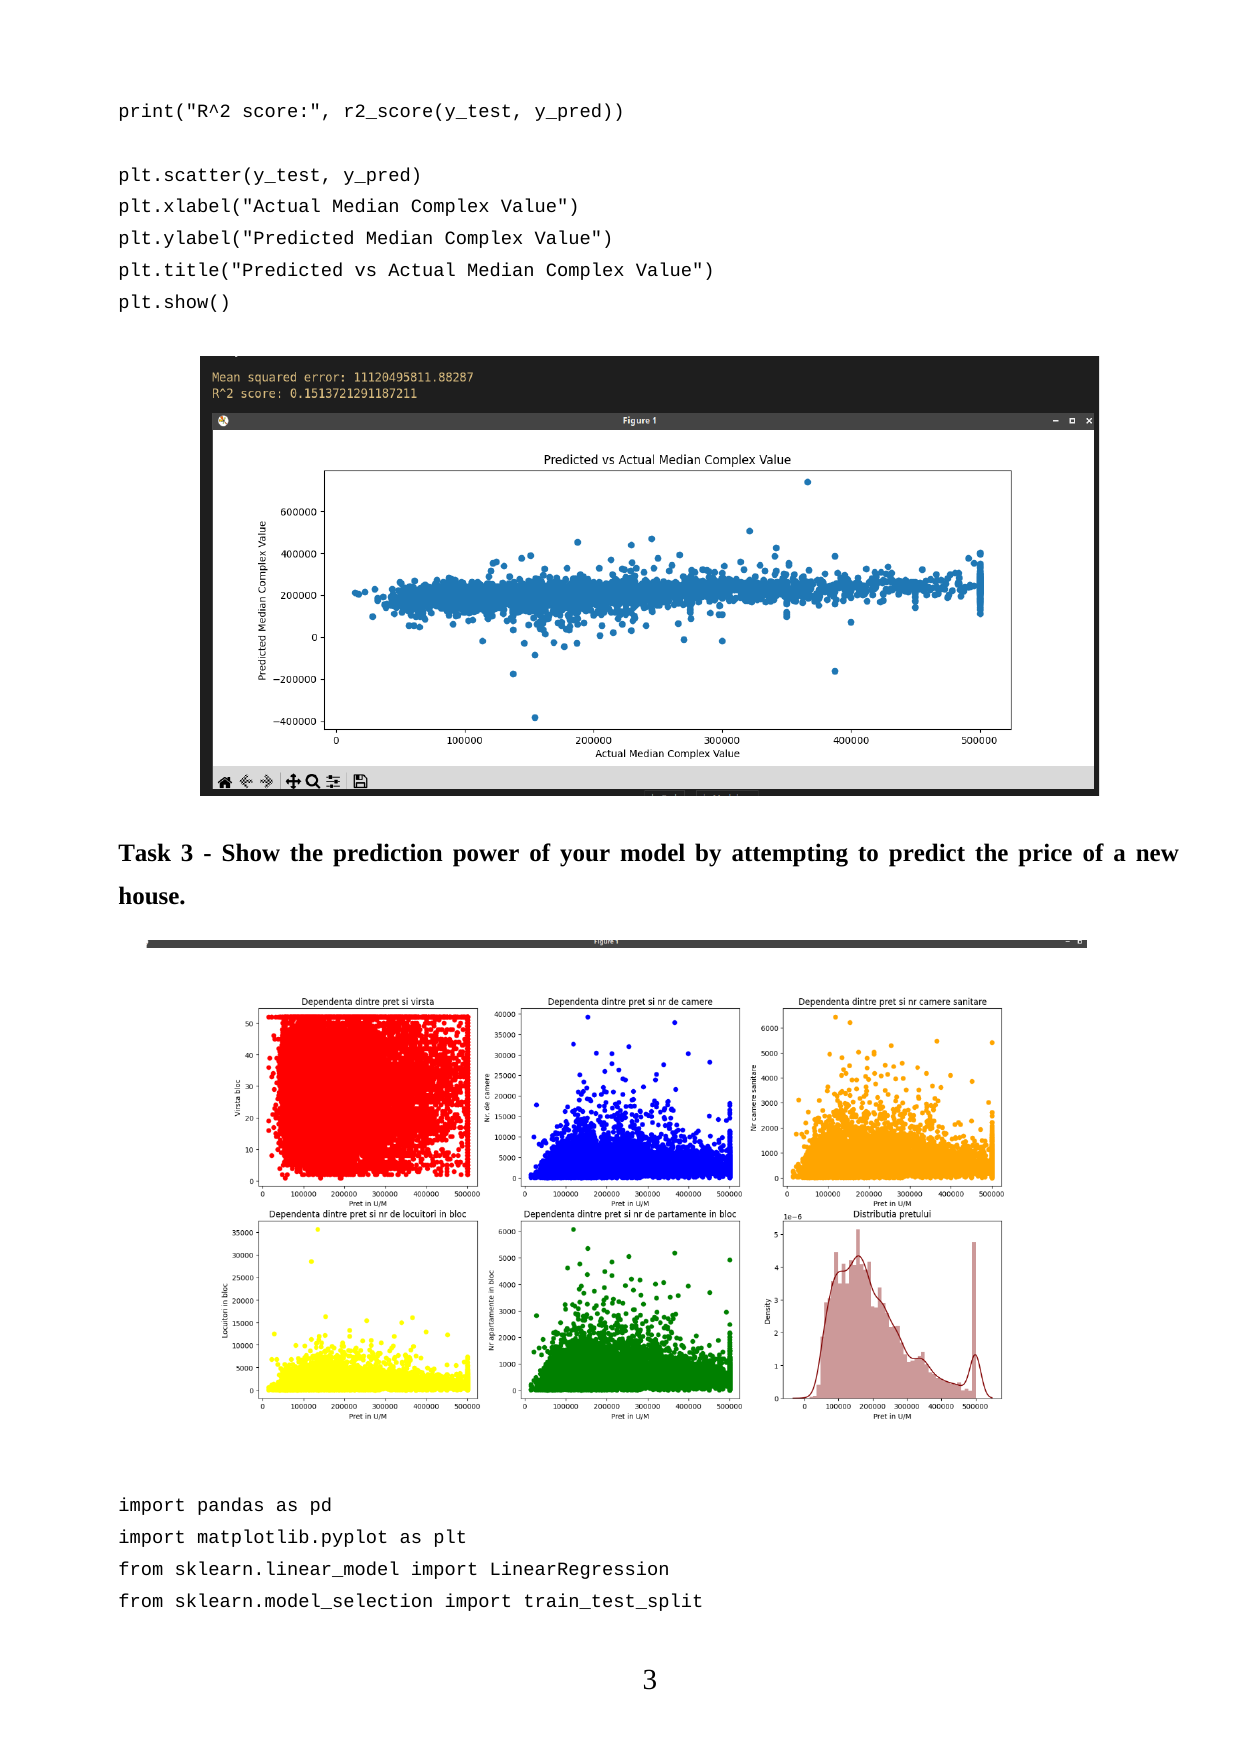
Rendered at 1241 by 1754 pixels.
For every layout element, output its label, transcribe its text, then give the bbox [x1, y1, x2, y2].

text import pandas as pd [118, 1496, 1181, 1517]
text Task 3 - Show the prediction power of your model by attempting to predict the price of a new house. [118, 838, 1181, 910]
text plt.title("Predicted vs Actual Median Complex Value") [118, 261, 1181, 282]
text print("R^2 score:", r2_score(y_test, y_pred)) [118, 102, 1181, 123]
text plt.show() [118, 293, 1181, 314]
text plt.scatter(y_test, y_pred) [118, 165, 1181, 187]
text from sklearn.model_selection import train_test_split [118, 1592, 1181, 1613]
picture [200, 356, 1100, 796]
text plt.xlabel("Actual Median Complex Value") [118, 197, 1181, 218]
text from sklearn.linear_model import LinearRegression [118, 1560, 1181, 1581]
picture [146, 940, 1087, 1454]
text plt.ylabel("Predicted Median Complex Value") [118, 229, 1181, 250]
text import matplotlib.pyplot as plt [118, 1528, 1181, 1549]
